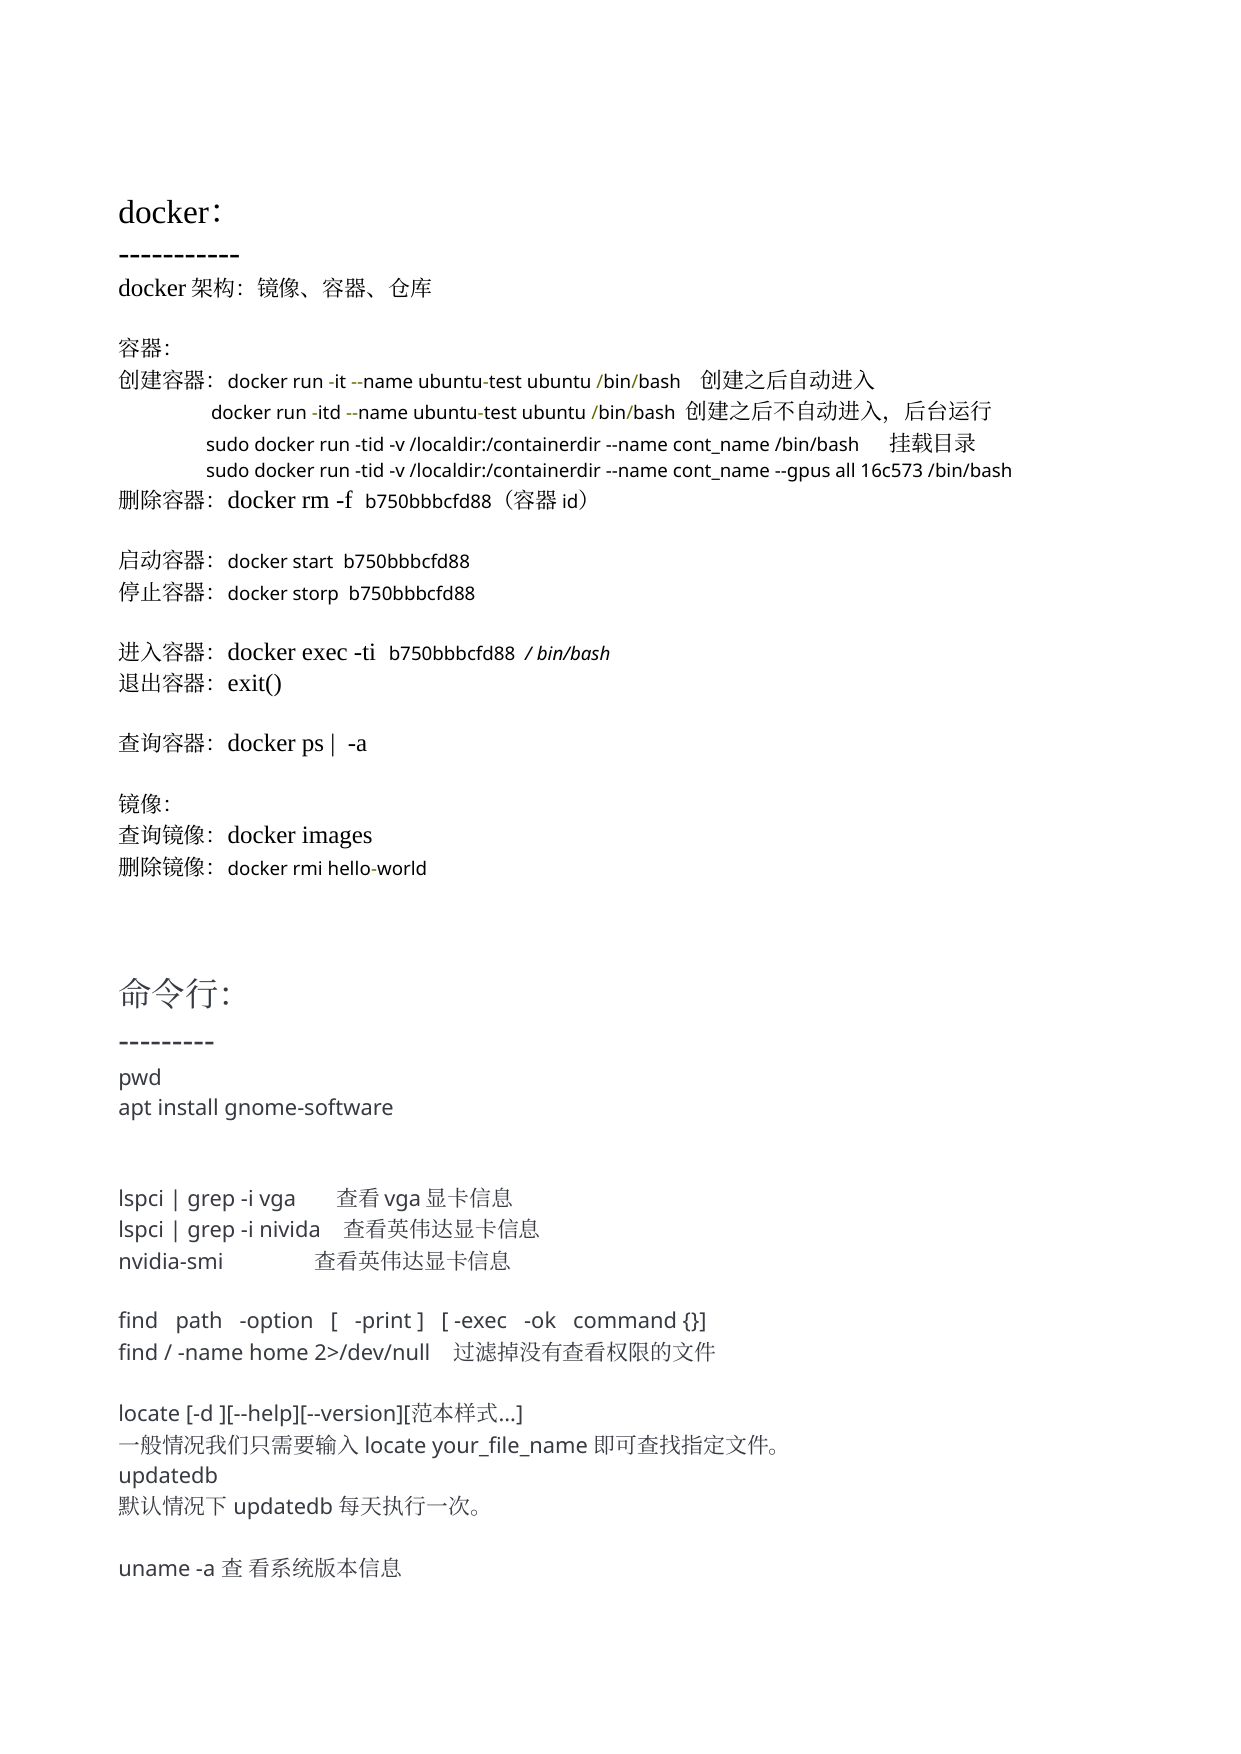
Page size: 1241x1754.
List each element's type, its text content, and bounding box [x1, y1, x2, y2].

text docker run -itd --name ubuntu-test ubuntu /bin/bash 创建之后不自动进入，后台运行 [118, 394, 1122, 426]
text apt install gnome-software [118, 1092, 1122, 1121]
text pwd [118, 1062, 1122, 1092]
text 进入容器：docker exec -ti b750bbbcfd88 / bin/bash [118, 635, 1122, 666]
text 容器： [118, 332, 1122, 363]
text 默认情况下 updatedb 每天执行一次。 [118, 1489, 1122, 1521]
text lspci | grep -i vga 查看vga显卡信息 [118, 1181, 1122, 1212]
text 查询镜像：docker images [118, 818, 1122, 850]
text 启动容器：docker start b750bbbcfd88 [118, 543, 1122, 575]
text 退出容器：exit() [118, 666, 1122, 698]
text updatedb [118, 1460, 1122, 1489]
text uname -a 查 看系统版本信息 [118, 1551, 1122, 1582]
text 命令行： [118, 968, 1122, 1016]
text docker架构：镜像、容器、仓库 [118, 271, 1122, 303]
text docker： [118, 185, 1122, 233]
text ----------- [118, 233, 1122, 271]
text 一般情况我们只需要输入 locate your_file_name 即可查找指定文件。 [118, 1428, 1122, 1460]
text sudo docker run -tid -v /localdir:/containerdir --name cont_name --gpus all 16c573 /bin/bash [118, 457, 1122, 483]
text 停止容器：docker storp b750bbbcfd88 [118, 575, 1122, 606]
text locate [-d ][--help][--version][范本样式...] [118, 1397, 1122, 1428]
text sudo docker run -tid -v /localdir:/containerdir --name cont_name /bin/bash 挂载目录 [118, 426, 1122, 457]
text 查询容器：docker ps | -a [118, 727, 1122, 758]
text 删除容器：docker rm -f b750bbbcfd88（容器id） [118, 483, 1122, 514]
text find path -option [ -print ] [ -exec -ok command {}] [118, 1305, 1122, 1335]
text 创建容器：docker run -it --name ubuntu-test ubuntu /bin/bash 创建之后自动进入 [118, 363, 1122, 394]
text nvidia-smi 查看英伟达显卡信息 [118, 1244, 1122, 1276]
text --------- [118, 1016, 1122, 1062]
text lspci | grep -i nivida 查看英伟达显卡信息 [118, 1212, 1122, 1244]
text 镜像： [118, 787, 1122, 818]
text find / -name home 2>/dev/null 过滤掉没有查看权限的文件 [118, 1335, 1122, 1367]
text 删除镜像：docker rmi hello-world [118, 850, 1122, 881]
